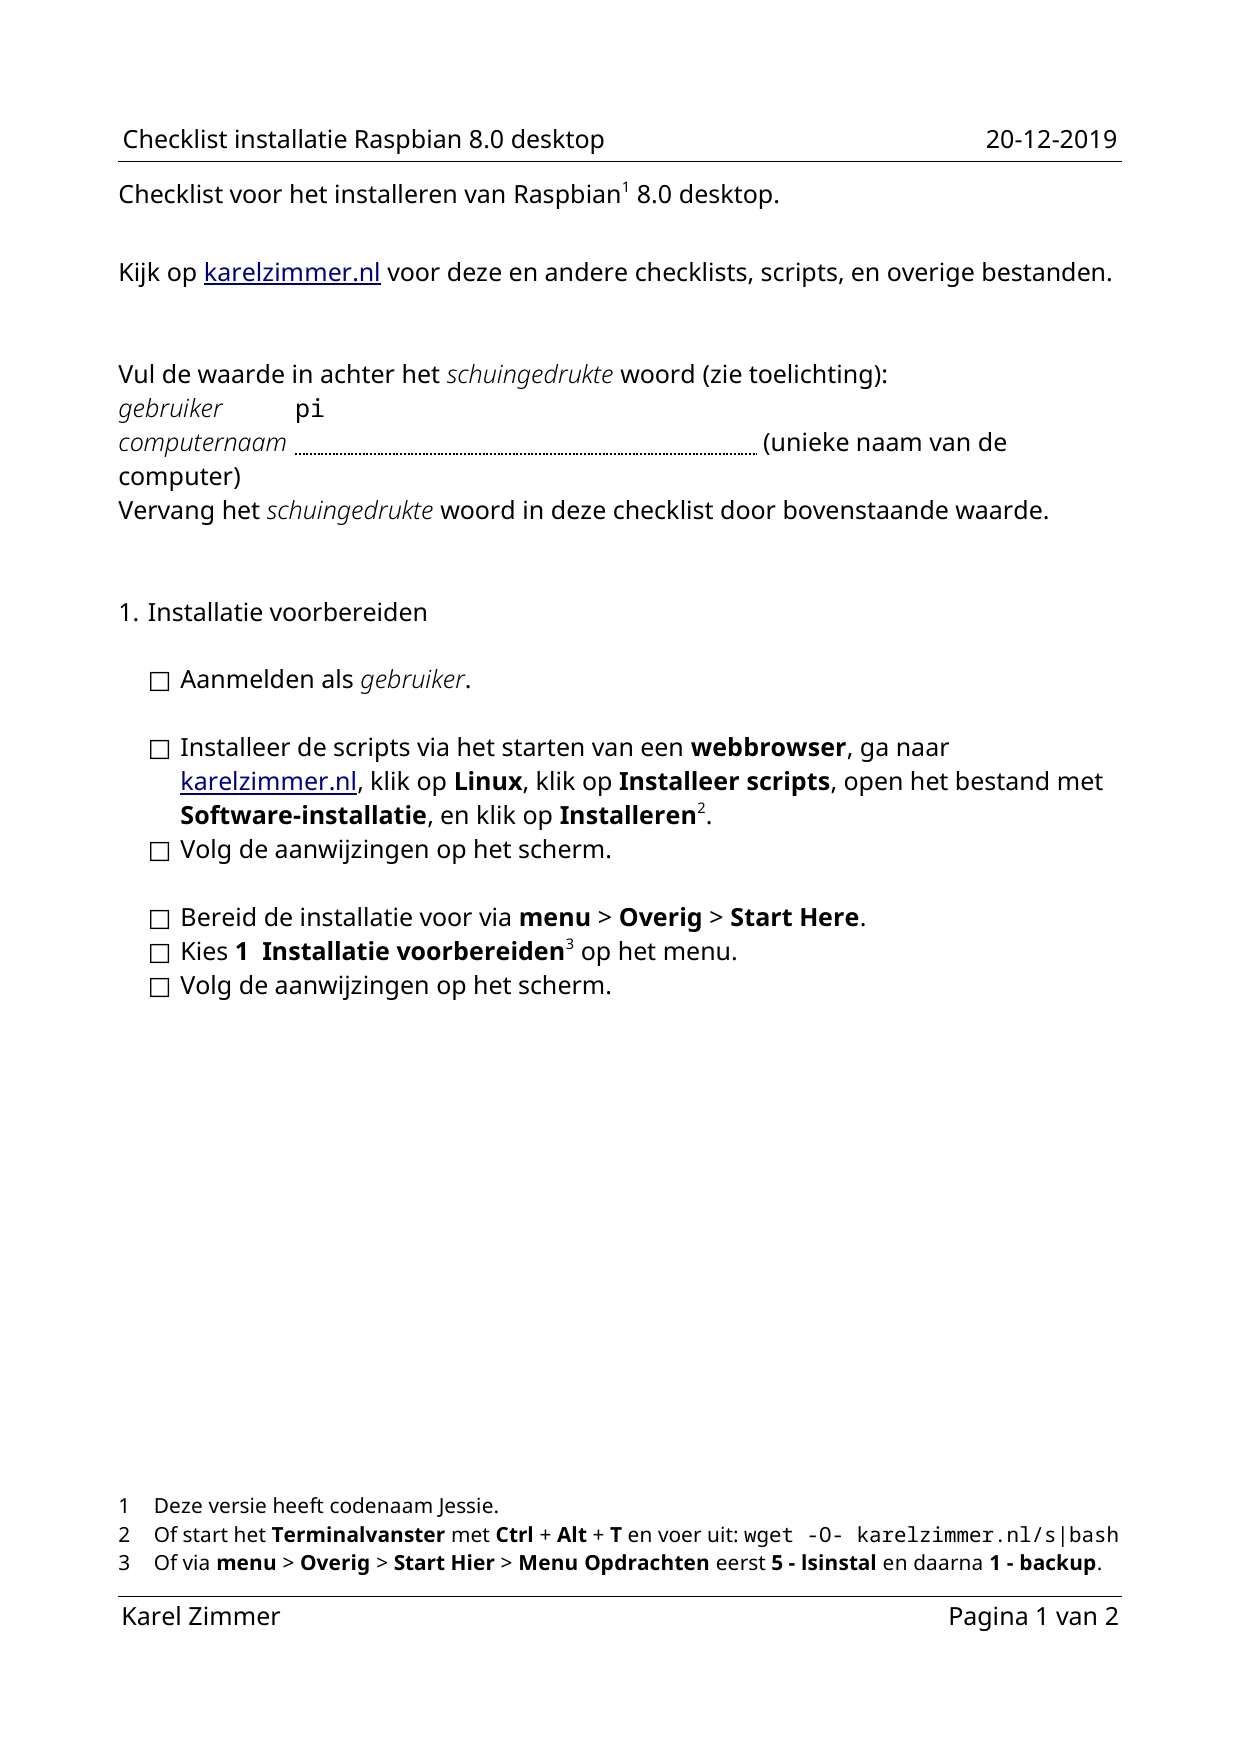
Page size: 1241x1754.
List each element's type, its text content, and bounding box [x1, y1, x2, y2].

text Kijk op karelzimmer.nl voor deze en andere checklists, scripts, en overige bestanden. [118, 255, 1122, 289]
text Deze versie heeft codenaam Jessie. [118, 1491, 1122, 1520]
text Vul de waarde in achter het schuingedrukte woord (zie toelichting): [118, 357, 1122, 391]
list Kies 1 Installatie voorbereiden op het menu. [148, 934, 1122, 968]
text Vervang het schuingedrukte woord in deze checklist door bovenstaande waarde. [118, 493, 1122, 527]
list Of via menu > Overig > Start Hier > Menu Opdrachten eerst 5 - lsinstal en daarna 1 - backup. [118, 1548, 1122, 1577]
list Installeer de scripts via het starten van een webbrowser, ga naar karelzimmer.nl, klik op Linux, klik op Installeer scripts, open het bestand met Software-installatie, en klik op Installeren. [148, 730, 1122, 832]
text computernaam (unieke naam van de computer) [118, 425, 1122, 493]
list Volg de aanwijzingen op het scherm. [148, 832, 1122, 900]
text Checklist voor het installeren van Raspbian 8.0 desktop. [118, 177, 1122, 211]
list Installatie voorbereiden [118, 594, 1122, 628]
list Volg de aanwijzingen op het scherm. [148, 968, 1122, 1002]
text gebruiker pi [118, 391, 1122, 425]
list Bereid de installatie voor via menu > Overig > Start Here. [148, 900, 1122, 934]
list Aanmelden als gebruiker. [148, 662, 1122, 696]
list Of start het Terminalvanster met Ctrl + Alt + T en voer uit: wget -O- karelzimmer.nl/s|bash [118, 1520, 1122, 1548]
